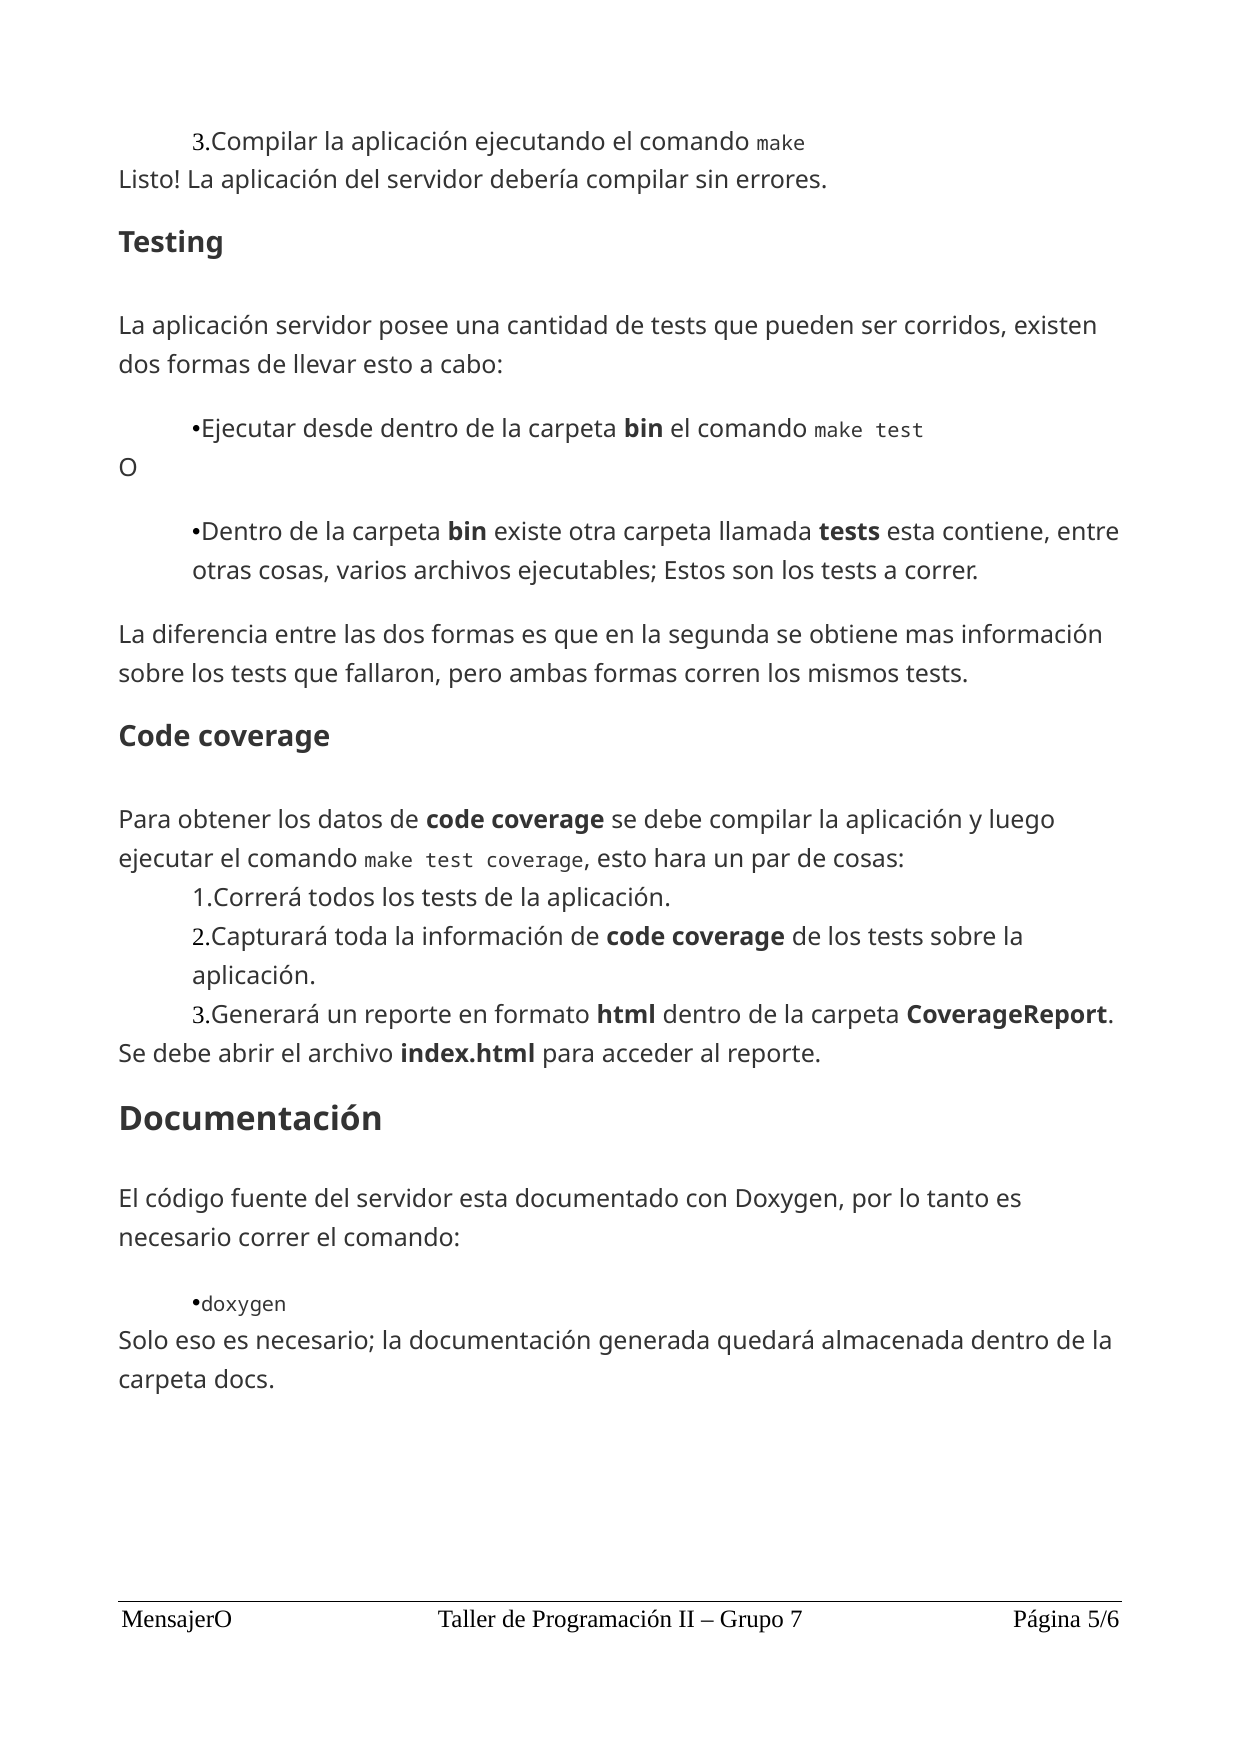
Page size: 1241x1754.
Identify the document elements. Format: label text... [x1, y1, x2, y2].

text La diferencia entre las dos formas es que en la segunda se obtiene mas información sobre los tests que fallaron, pero ambas formas corren los mismos tests. [118, 612, 1122, 690]
list Dentro de la carpeta bin existe otra carpeta llamada tests esta contiene, entre otras cosas, varios archivos ejecutables; Estos son los tests a correr. [118, 509, 1122, 587]
text Listo! La aplicación del servidor debería compilar sin errores. [118, 157, 1122, 196]
list Correrá todos los tests de la aplicación. [118, 874, 1122, 914]
text Solo eso es necesario; la documentación generada quedará almacenada dentro de la carpeta docs. [118, 1318, 1122, 1396]
subtitle Code coverage [118, 715, 1122, 755]
list Generará un reporte en formato html dentro de la carpeta CoverageReport. [118, 992, 1122, 1031]
text La aplicación servidor posee una cantidad de tests que pueden ser corridos, existen dos formas de llevar esto a cabo: [118, 303, 1122, 381]
text El código fuente del servidor esta documentado con Doxygen, por lo tanto es necesario correr el comando: [118, 1176, 1122, 1254]
list Ejecutar desde dentro de la carpeta bin el comando make test [118, 406, 1122, 445]
text O [118, 445, 1122, 484]
list doxygen [118, 1279, 1122, 1318]
subtitle Testing [118, 221, 1122, 261]
list Capturará toda la información de code coverage de los tests sobre la aplicación. [118, 914, 1122, 992]
list Compilar la aplicación ejecutando el comando make [118, 118, 1122, 157]
text Se debe abrir el archivo index.html para acceder al reporte. [118, 1031, 1122, 1070]
text Para obtener los datos de code coverage se debe compilar la aplicación y luego ejecutar el comando make test coverage, esto hara un par de cosas: [118, 796, 1122, 874]
subtitle Documentación [118, 1095, 1122, 1141]
